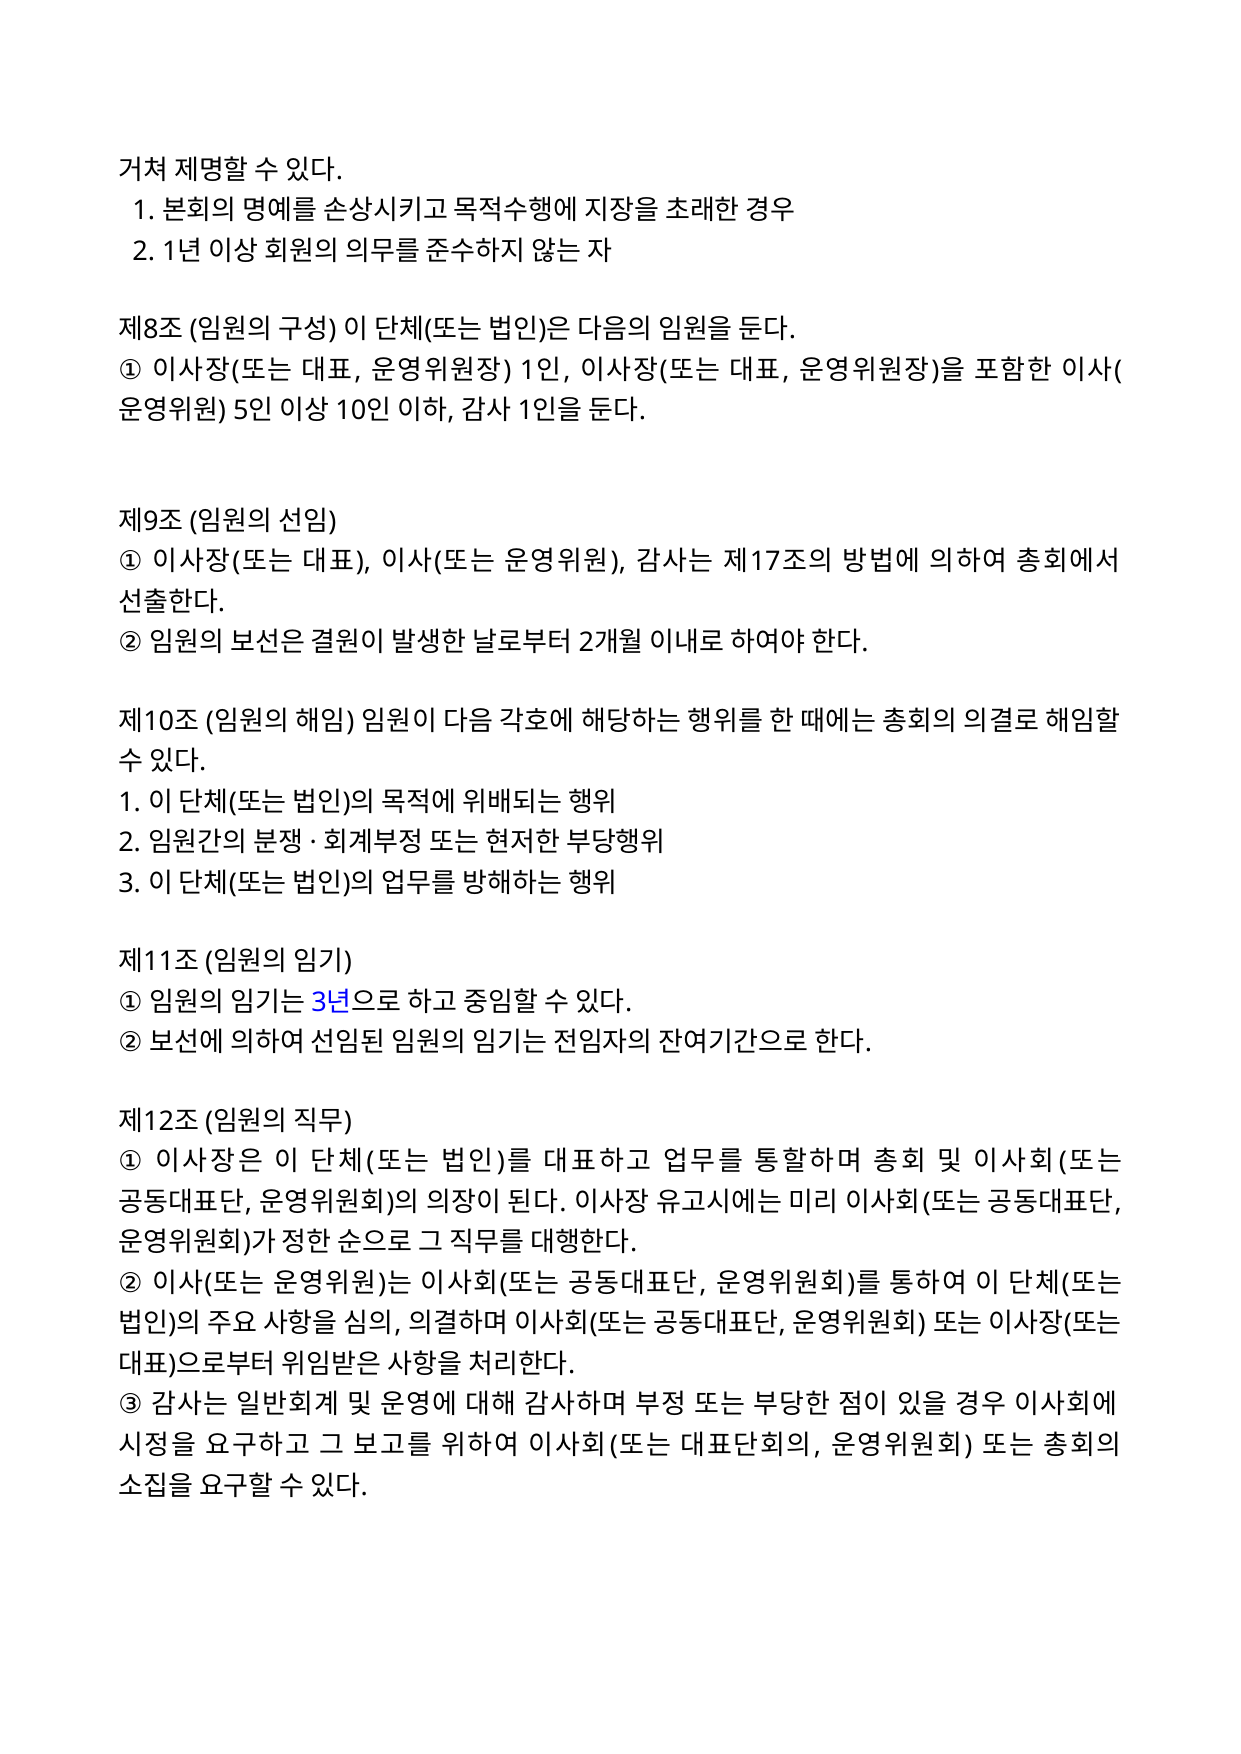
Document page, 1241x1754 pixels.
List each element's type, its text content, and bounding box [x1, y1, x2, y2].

text ① 이사장(또는 대표), 이사(또는 운영위원), 감사는 제17조의 방법에 의하여 총회에서 선출한다. [118, 539, 1122, 619]
text 2. 임원간의 분쟁 · 회계부정 또는 현저한 부당행위 [118, 820, 1122, 860]
text ③ 감사는 일반회계 및 운영에 대해 감사하며 부정 또는 부당한 점이 있을 경우 이사회에 시정을 요구하고 그 보고를 위하여 이사회(또는 대표단회의, 운영위원회) 또는 총회의 소집을 요구할 수 있다. [118, 1382, 1122, 1503]
text 제9조 (임원의 선임) [118, 499, 1122, 538]
text 2. 1년 이상 회원의 의무를 준수하지 않는 자 [118, 229, 1122, 268]
text 거쳐 제명할 수 있다. [118, 148, 1122, 187]
text ① 이사장은 이 단체(또는 법인)를 대표하고 업무를 통할하며 총회 및 이사회(또는 공동대표단, 운영위원회)의 의장이 된다. 이사장 유고시에는 미리 이사회(또는 공동대표단, 운영위원회)가 정한 순으로 그 직무를 대행한다. [118, 1139, 1122, 1260]
text ① 임원의 임기는 3년으로 하고 중임할 수 있다. [118, 980, 1122, 1019]
text 제10조 (임원의 해임) 임원이 다음 각호에 해당하는 행위를 한 때에는 총회의 의결로 해임할 수 있다. [118, 699, 1122, 779]
text 제8조 (임원의 구성) 이 단체(또는 법인)은 다음의 임원을 둔다. [118, 307, 1122, 346]
text ② 이사(또는 운영위원)는 이사회(또는 공동대표단, 운영위원회)를 통하여 이 단체(또는 법인)의 주요 사항을 심의, 의결하며 이사회(또는 공동대표단, 운영위원회) 또는 이사장(또는 대표)으로부터 위임받은 사항을 처리한다. [118, 1261, 1122, 1381]
text 제12조 (임원의 직무) [118, 1099, 1122, 1138]
text ② 보선에 의하여 선임된 임원의 임기는 전임자의 잔여기간으로 한다. [118, 1020, 1122, 1060]
text 1. 이 단체(또는 법인)의 목적에 위배되는 행위 [118, 780, 1122, 819]
text 1. 본회의 명예를 손상시키고 목적수행에 지장을 초래한 경우 [118, 188, 1122, 227]
text ① 이사장(또는 대표, 운영위원장) 1인, 이사장(또는 대표, 운영위원장)을 포함한 이사(운영위원) 5인 이상 10인 이하, 감사 1인을 둔다. [118, 348, 1122, 427]
text 제11조 (임원의 임기) [118, 939, 1122, 979]
text ② 임원의 보선은 결원이 발생한 날로부터 2개월 이내로 하여야 한다. [118, 620, 1122, 660]
text 3. 이 단체(또는 법인)의 업무를 방해하는 행위 [118, 861, 1122, 900]
